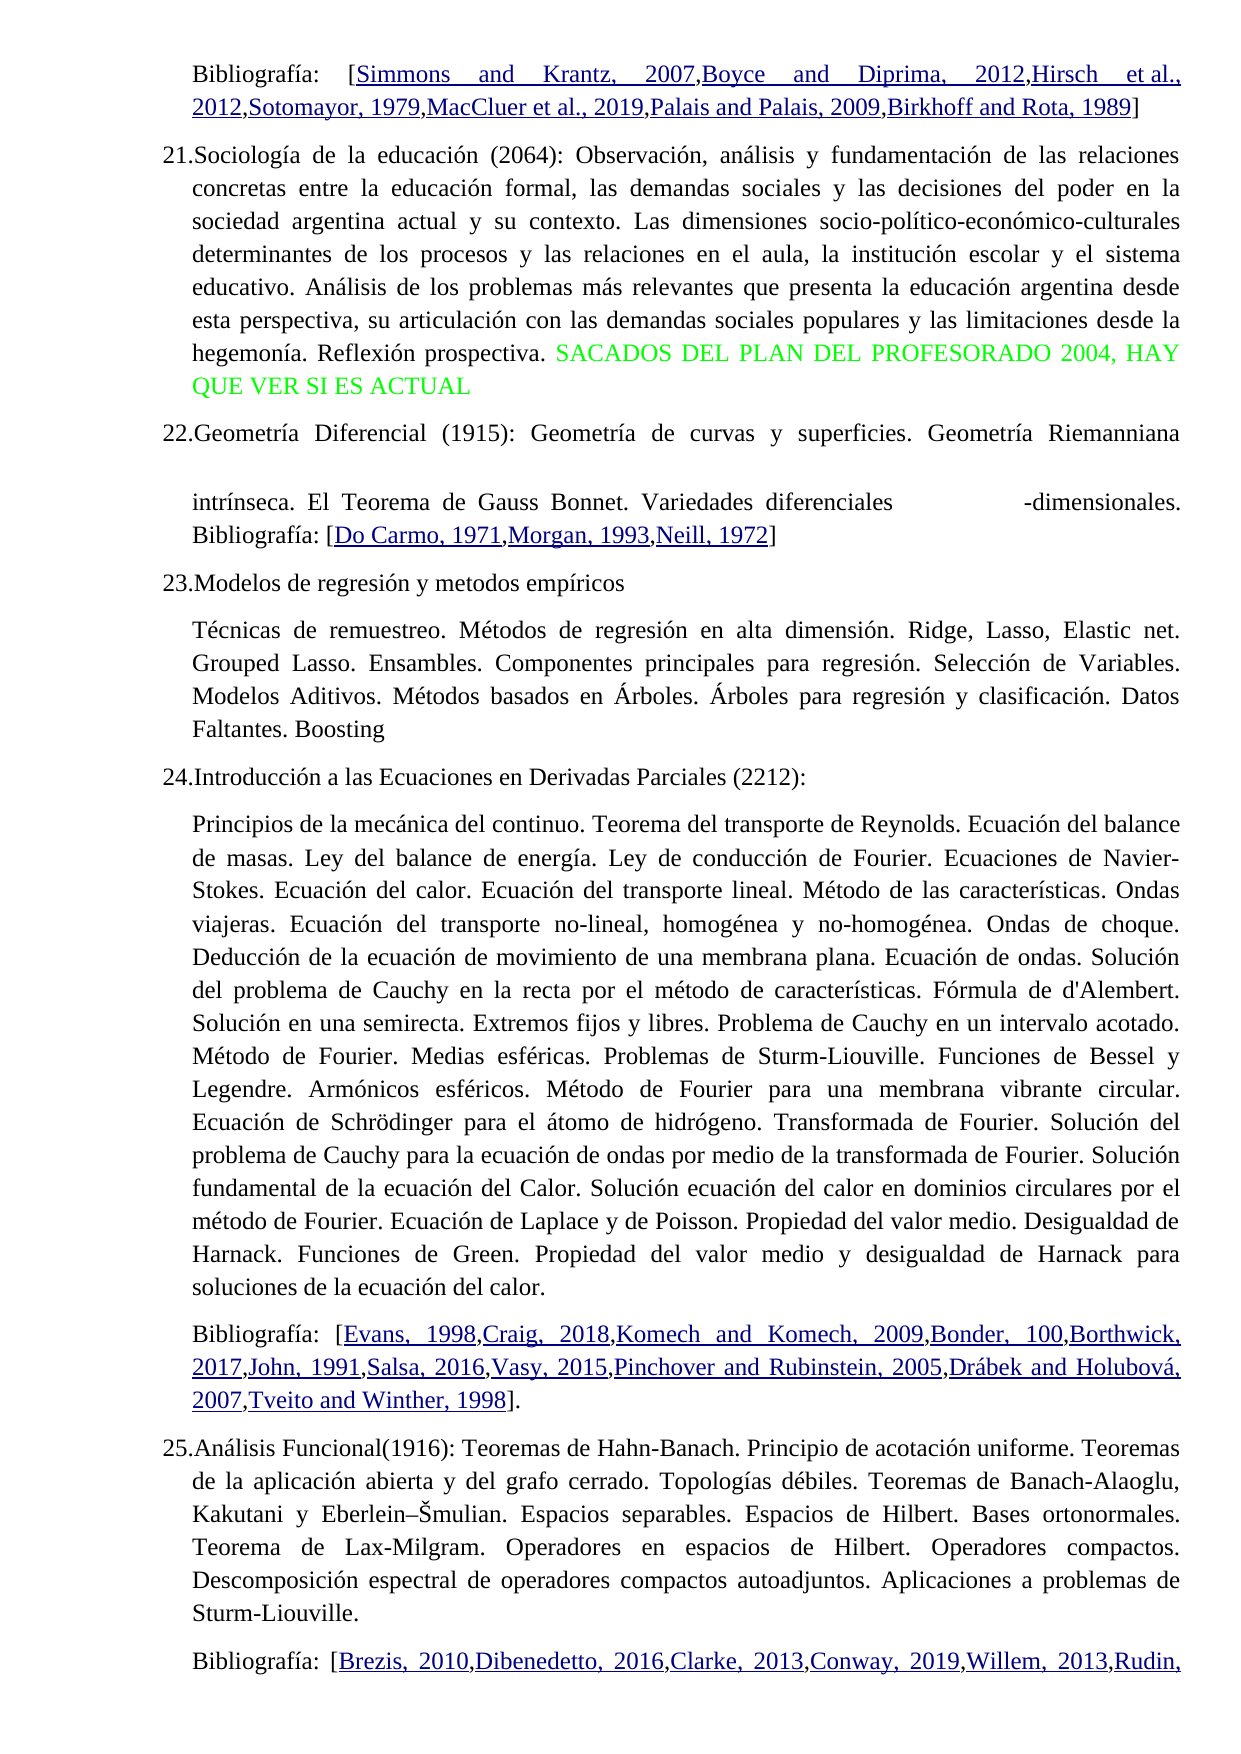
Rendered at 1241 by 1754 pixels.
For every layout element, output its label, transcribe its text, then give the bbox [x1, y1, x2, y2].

list Sociología de la educación (2064): Observación, análisis y fundamentación de las relaciones concretas entre la educación formal, las demandas sociales y las decisiones del poder en la sociedad argentina actual y su contexto. Las dimensiones socio-político-económico-culturales determinantes de los procesos y las relaciones en el aula, la institución escolar y el sistema educativo. Análisis de los problemas más relevantes que presenta la educación argentina desde esta perspectiva, su articulación con las demandas sociales populares y las limitaciones desde la hegemonía. Reflexión prospectiva. SACADOS DEL PLAN DEL PROFESORADO 2004, HAY QUE VER SI ES ACTUAL [162, 140, 1181, 399]
list Bibliografía: [Simmons and Krantz, 2007,Boyce and Diprima, 2012,Hirsch et al., 2012,Sotomayor, 1979,MacCluer et al., 2019,Palais and Palais, 2009,Birkhoff and Rota, 1989] [162, 59, 1181, 121]
list Modelos de regresión y metodos empíricos [162, 568, 1181, 596]
list Geometría Diferencial (1915): Geometría de curvas y superficies. Geometría Riemanniana intrínseca. El Teorema de Gauss Bonnet. Variedades diferenciales -dimensionales. Bibliografía: [Do Carmo, 1971,Morgan, 1993,Neill, 1972] [162, 418, 1181, 549]
list Técnicas de remuestreo. Métodos de regresión en alta dimensión. Ridge, Lasso, Elastic net. Grouped Lasso. Ensambles. Componentes principales para regresión. Selección de Variables. Modelos Aditivos. Métodos basados en Árboles. Árboles para regresión y clasificación. Datos Faltantes. Boosting [162, 615, 1181, 743]
list Principios de la mecánica del continuo. Teorema del transporte de Reynolds. Ecuación del balance de masas. Ley del balance de energía. Ley de conducción de Fourier. Ecuaciones de Navier-Stokes. Ecuación del calor. Ecuación del transporte lineal. Método de las características. Ondas viajeras. Ecuación del transporte no-lineal, homogénea y no-homogénea. Ondas de choque. Deducción de la ecuación de movimiento de una membrana plana. Ecuación de ondas. Solución del problema de Cauchy en la recta por el método de características. Fórmula de d'Alembert. Solución en una semirecta. Extremos fijos y libres. Problema de Cauchy en un intervalo acotado. Método de Fourier. Medias esféricas. Problemas de Sturm-Liouville. Funciones de Bessel y Legendre. Armónicos esféricos. Método de Fourier para una membrana vibrante circular. Ecuación de Schrödinger para el átomo de hidrógeno. Transformada de Fourier. Solución del problema de Cauchy para la ecuación de ondas por medio de la transformada de Fourier. Solución fundamental de la ecuación del Calor. Solución ecuación del calor en dominios circulares por el método de Fourier. Ecuación de Laplace y de Poisson. Propiedad del valor medio. Desigualdad de Harnack. Funciones de Green. Propiedad del valor medio y desigualdad de Harnack para soluciones de la ecuación del calor. [162, 809, 1181, 1301]
list Bibliografía: [Evans, 1998,Craig, 2018,Komech and Komech, 2009,Bonder, 100,Borthwick, 2017,John, 1991,Salsa, 2016,Vasy, 2015,Pinchover and Rubinstein, 2005,Drábek and Holubová, 2007,Tveito and Winther, 1998]. [162, 1319, 1181, 1414]
list Análisis Funcional(1916): Teoremas de Hahn-Banach. Principio de acotación uniforme. Teoremas de la aplicación abierta y del grafo cerrado. Topologías débiles. Teoremas de Banach-Alaoglu, Kakutani y Eberlein–Šmulian. Espacios separables. Espacios de Hilbert. Bases ortonormales. Teorema de Lax-Milgram. Operadores en espacios de Hilbert. Operadores compactos. Descomposición espectral de operadores compactos autoadjuntos. Aplicaciones a problemas de Sturm-Liouville. [162, 1433, 1181, 1627]
list Bibliografía: [Brezis, 2010,Dibenedetto, 2016,Clarke, 2013,Conway, 2019,Willem, 2013,Rudin, [162, 1646, 1181, 1674]
list Introducción a las Ecuaciones en Derivadas Parciales (2212): [162, 762, 1181, 791]
